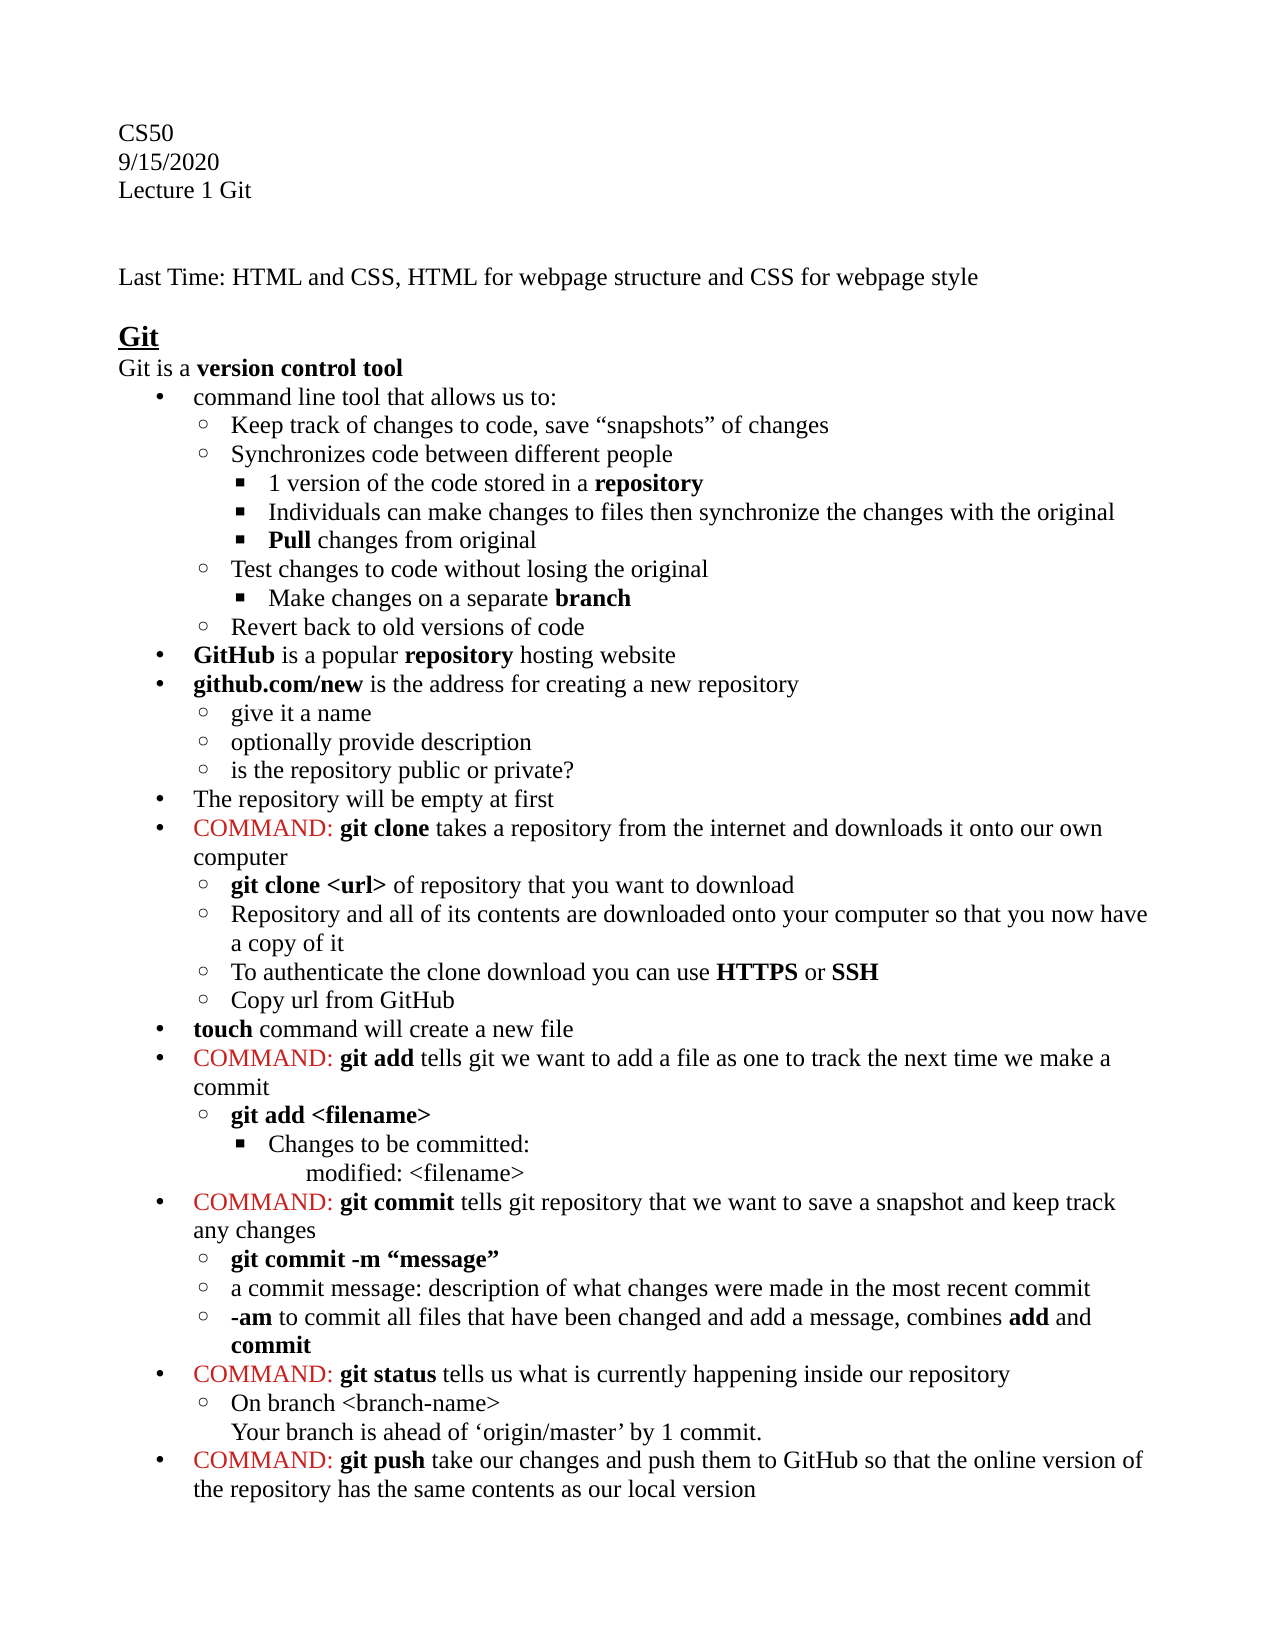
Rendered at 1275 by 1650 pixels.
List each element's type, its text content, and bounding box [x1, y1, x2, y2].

list github.com/new is the address for creating a new repository [156, 669, 1157, 698]
list git clone <url> of repository that you want to download [193, 870, 1157, 899]
list Copy url from GitHub [193, 985, 1157, 1014]
list Make changes on a separate branch [231, 583, 1157, 612]
list a commit message: description of what changes were made in the most recent commit [193, 1273, 1157, 1302]
list Changes to be committed: [231, 1129, 1157, 1158]
list Your branch is ahead of ‘origin/master’ by 1 commit. [193, 1417, 1157, 1445]
text CS50 [118, 118, 1157, 147]
list COMMAND: git status tells us what is currently happening inside our repository [156, 1359, 1157, 1388]
list Test changes to code without losing the original [193, 554, 1157, 583]
list -am to commit all files that have been changed and add a message, combines add and commit [193, 1302, 1157, 1359]
list COMMAND: git clone takes a repository from the internet and downloads it onto our own computer [156, 813, 1157, 870]
text Git is a version control tool [118, 353, 1157, 382]
list Individuals can make changes to files then synchronize the changes with the original [231, 497, 1157, 525]
list git add <filename> [193, 1100, 1157, 1129]
list touch command will create a new file [156, 1014, 1157, 1043]
list The repository will be empty at first [156, 784, 1157, 813]
list Repository and all of its contents are downloaded onto your computer so that you now have a copy of it [193, 899, 1157, 957]
list command line tool that allows us to: [156, 382, 1157, 410]
list Synchronizes code between different people [193, 439, 1157, 468]
list give it a name [193, 698, 1157, 727]
list GitHub is a popular repository hosting website [156, 640, 1157, 669]
list 1 version of the code stored in a repository [231, 468, 1157, 497]
text Lecture 1 Git [118, 176, 1157, 204]
text 9/15/2020 [118, 147, 1157, 176]
list COMMAND: git add tells git we want to add a file as one to track the next time we make a commit [156, 1043, 1157, 1100]
list git commit -m “message” [193, 1244, 1157, 1273]
list COMMAND: git commit tells git repository that we want to save a snapshot and keep track any changes [156, 1187, 1157, 1244]
list Keep track of changes to code, save “snapshots” of changes [193, 410, 1157, 439]
list Revert back to old versions of code [193, 612, 1157, 640]
list Pull changes from original [231, 525, 1157, 554]
list On branch <branch-name> [193, 1388, 1157, 1417]
list COMMAND: git push take our changes and push them to GitHub so that the online version of the repository has the same contents as our local version [156, 1445, 1157, 1503]
list is the repository public or private? [193, 755, 1157, 784]
list To authenticate the clone download you can use HTTPS or SSH [193, 957, 1157, 985]
text Git [118, 319, 1157, 353]
text Last Time: HTML and CSS, HTML for webpage structure and CSS for webpage style [118, 262, 1157, 291]
list optionally provide description [193, 727, 1157, 755]
list modified: <filename> [268, 1158, 1157, 1187]
